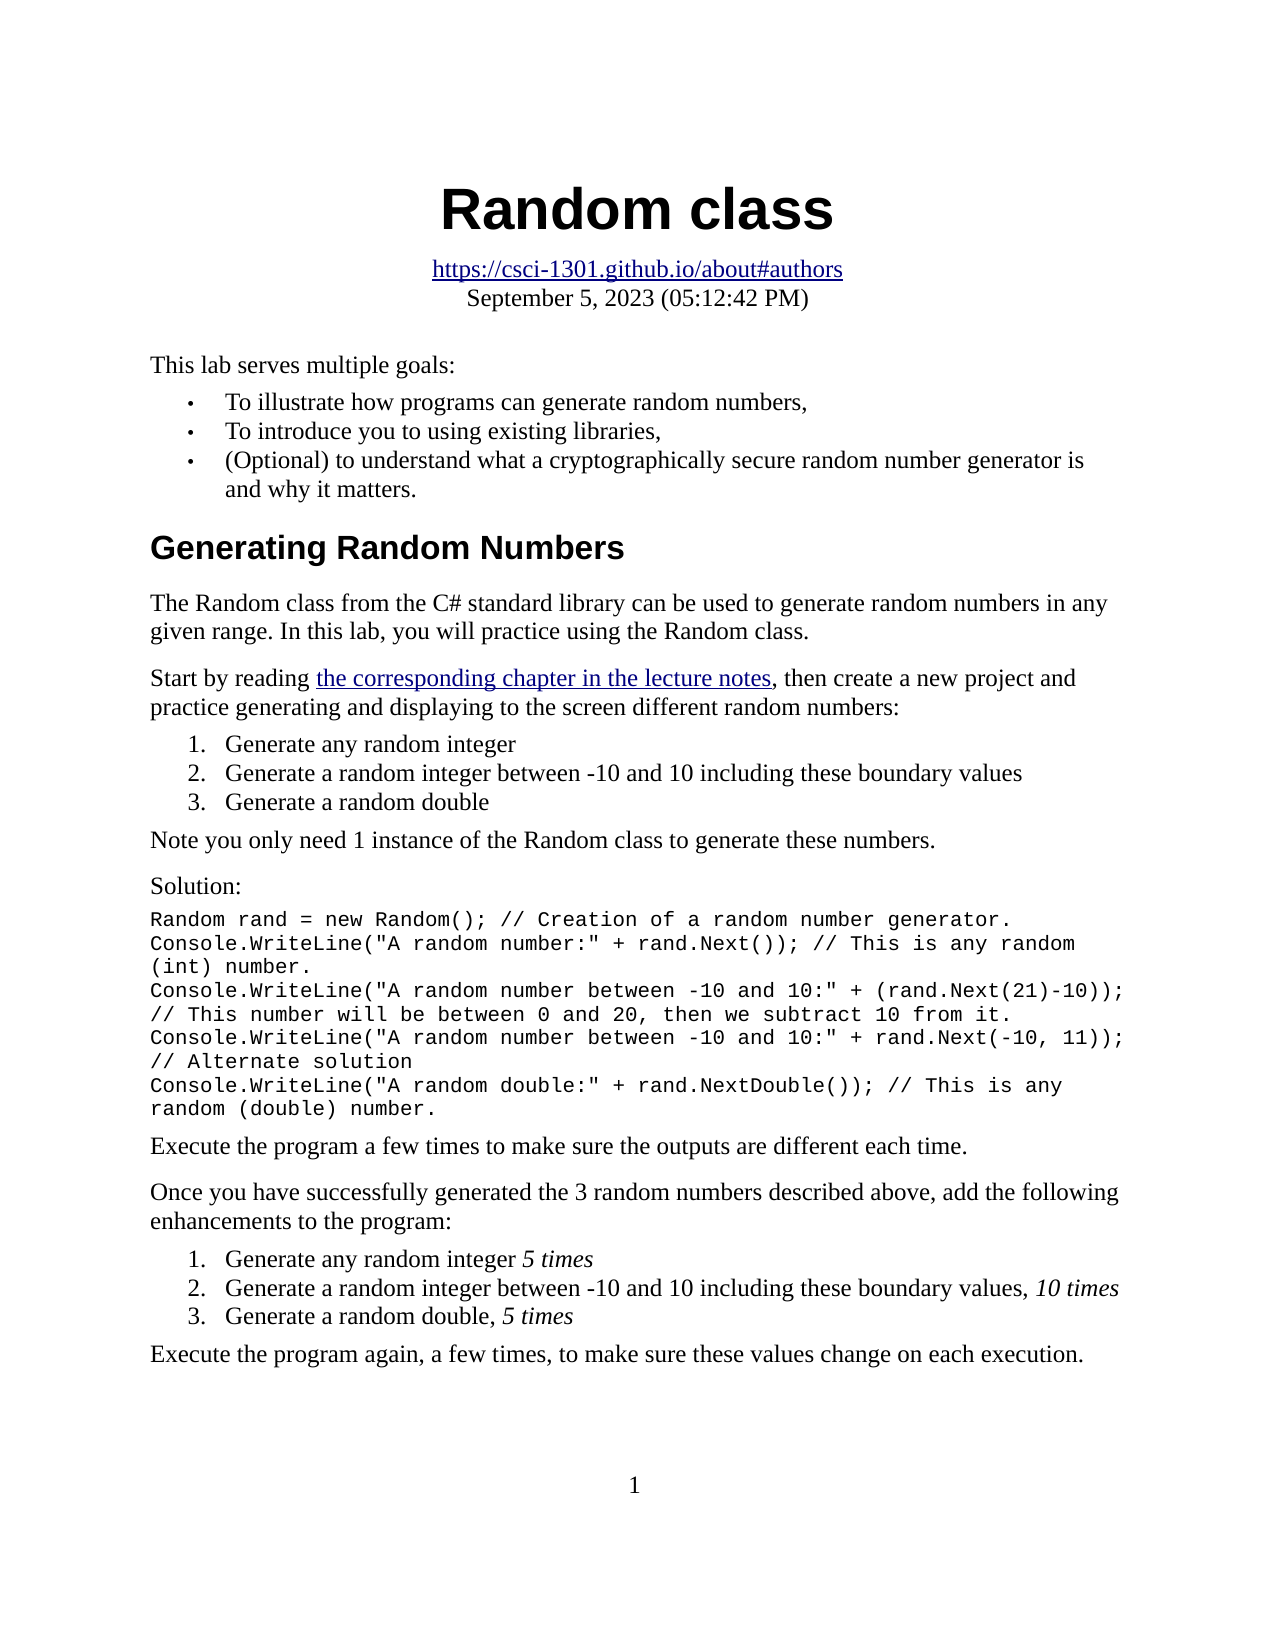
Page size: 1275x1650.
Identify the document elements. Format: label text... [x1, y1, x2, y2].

list Generate a random double, 5 times [187, 1301, 1125, 1330]
list Generate a random integer between -10 and 10 including these boundary values [187, 758, 1125, 787]
text Execute the program again, a few times, to make sure these values change on each execution. [150, 1339, 1125, 1368]
text Console.WriteLine("A random number between -10 and 10:" + (rand.Next(21)-10)); // This number will be between 0 and 20, then we subtract 10 from it. [150, 980, 1125, 1027]
text The Random class from the C# standard library can be used to generate random numbers in any given range. In this lab, you will practice using the Random class. [150, 588, 1125, 645]
list Generate any random integer [187, 729, 1125, 758]
text Random rand = new Random(); // Creation of a random number generator. [150, 909, 1125, 933]
list Generate any random integer 5 times [187, 1244, 1125, 1273]
text September 5, 2023 (05:12:42 PM) [150, 283, 1125, 312]
text Solution: [150, 871, 1125, 900]
list Generate a random double [187, 787, 1125, 816]
list (Optional) to understand what a cryptographically secure random number generator is and why it matters. [187, 445, 1125, 502]
text Note you only need 1 instance of the Random class to generate these numbers. [150, 825, 1125, 853]
text https://csci-1301.github.io/about#authors [150, 254, 1125, 283]
text Console.WriteLine("A random double:" + rand.NextDouble()); // This is any random (double) number. [150, 1074, 1125, 1122]
subtitle Generating Random Numbers [150, 527, 1125, 566]
title Random class [150, 175, 1125, 242]
list Generate a random integer between -10 and 10 including these boundary values, 10 times [187, 1273, 1125, 1301]
list To illustrate how programs can generate random numbers, [187, 387, 1125, 416]
list To introduce you to using existing libraries, [187, 416, 1125, 445]
text This lab serves multiple goals: [150, 350, 1125, 378]
text Console.WriteLine("A random number between -10 and 10:" + rand.Next(-10, 11)); // Alternate solution [150, 1027, 1125, 1074]
text Execute the program a few times to make sure the outputs are different each time. [150, 1131, 1125, 1159]
text Console.WriteLine("A random number:" + rand.Next()); // This is any random (int) number. [150, 933, 1125, 980]
text Start by reading the corresponding chapter in the lecture notes, then create a new project and practice generating and displaying to the screen different random numbers: [150, 663, 1125, 721]
text Once you have successfully generated the 3 random numbers described above, add the following enhancements to the program: [150, 1177, 1125, 1235]
